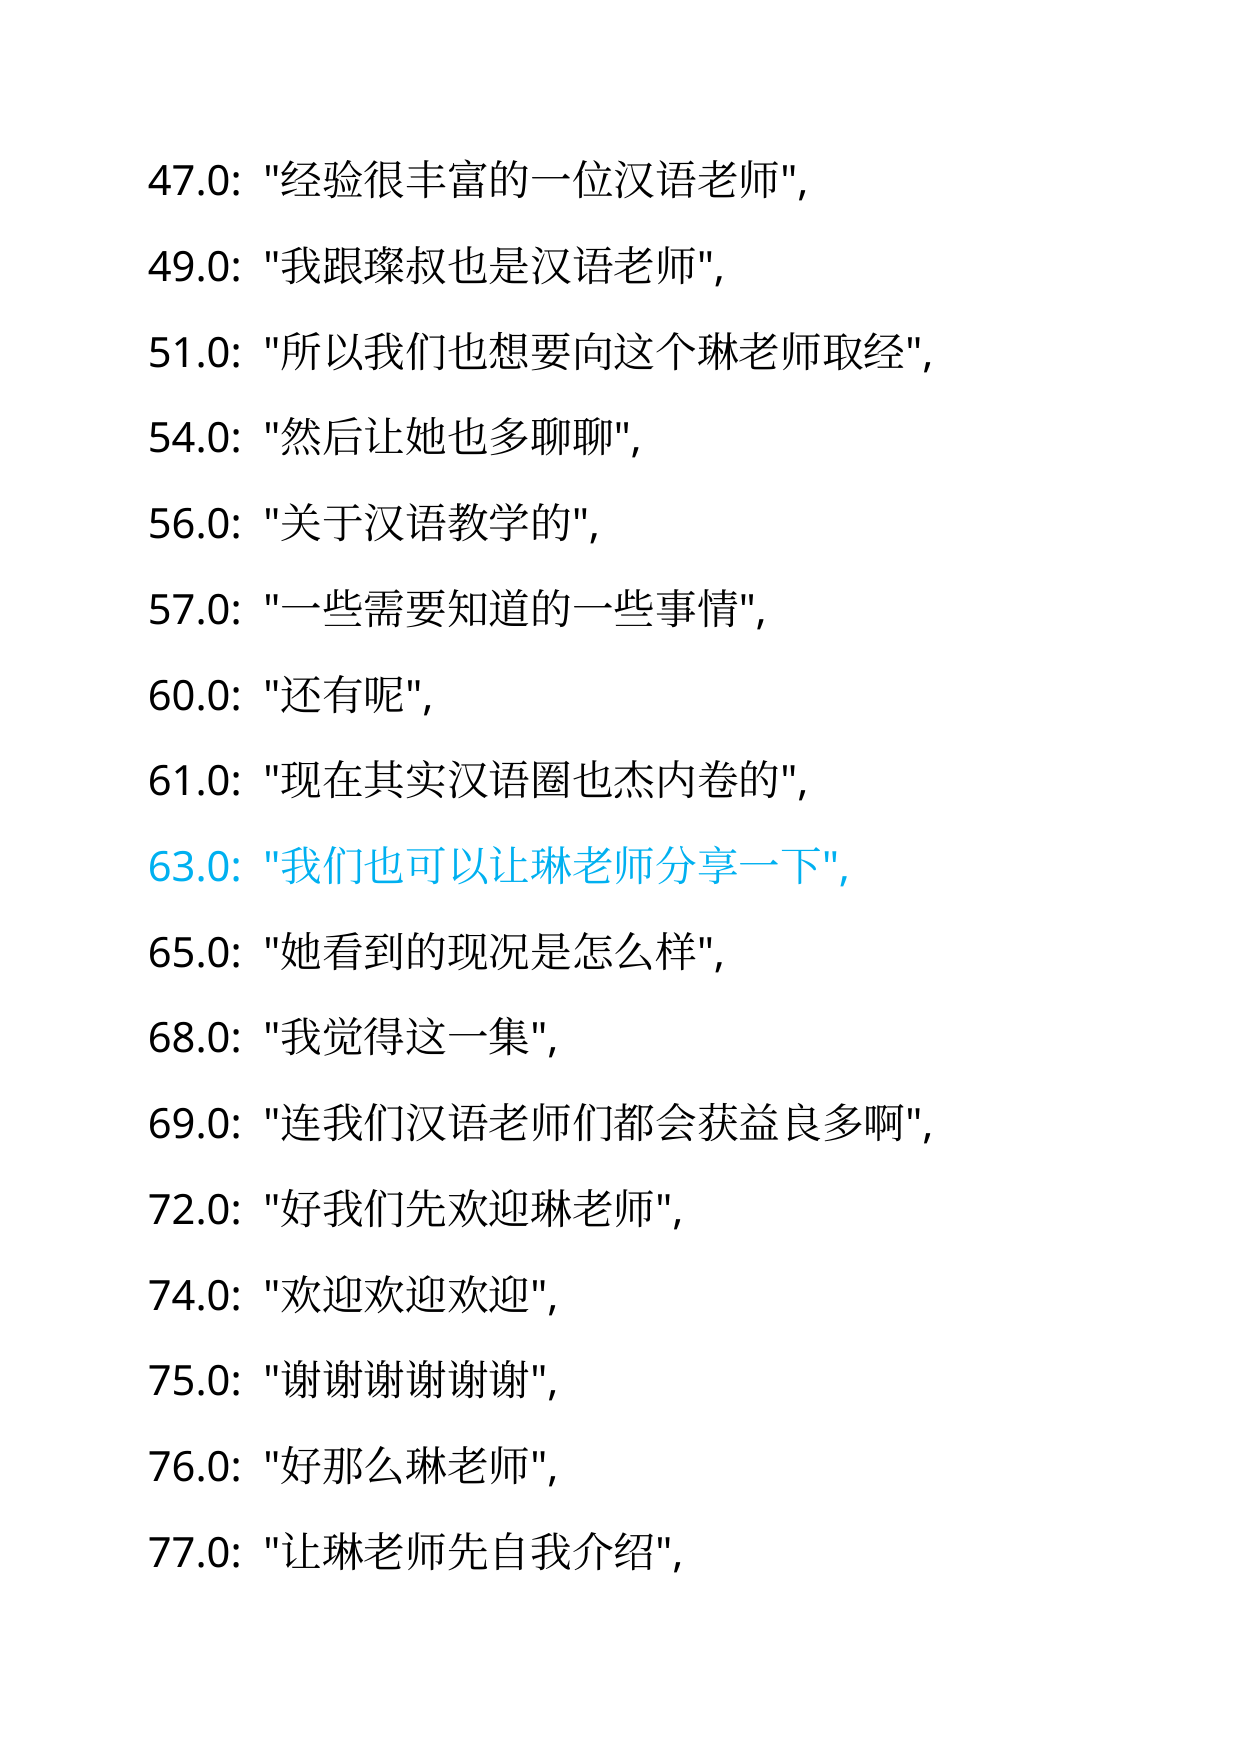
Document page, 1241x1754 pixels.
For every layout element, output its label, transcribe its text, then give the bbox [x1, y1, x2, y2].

text 75.0: "谢谢谢谢谢谢", [148, 1348, 1093, 1408]
text 63.0: "我们也可以让琳老师分享一下", [148, 833, 1093, 893]
text 65.0: "她看到的现况是怎么样", [148, 919, 1093, 979]
text 68.0: "我觉得这一集", [148, 1005, 1093, 1065]
text 57.0: "一些需要知道的一些事情", [148, 576, 1093, 636]
text 69.0: "连我们汉语老师们都会获益良多啊", [148, 1091, 1093, 1151]
text 61.0: "现在其实汉语圈也杰内卷的", [148, 748, 1093, 808]
text 49.0: "我跟璨叔也是汉语老师", [148, 233, 1093, 293]
text 60.0: "还有呢", [148, 662, 1093, 722]
text 77.0: "让琳老师先自我介绍", [148, 1519, 1093, 1579]
text 76.0: "好那么琳老师", [148, 1433, 1093, 1494]
text 51.0: "所以我们也想要向这个琳老师取经", [148, 319, 1093, 379]
text 72.0: "好我们先欢迎琳老师", [148, 1176, 1093, 1236]
text 54.0: "然后让她也多聊聊", [148, 405, 1093, 465]
text 56.0: "关于汉语教学的", [148, 491, 1093, 551]
text 74.0: "欢迎欢迎欢迎", [148, 1262, 1093, 1322]
text 47.0: "经验很丰富的一位汉语老师", [148, 148, 1093, 208]
